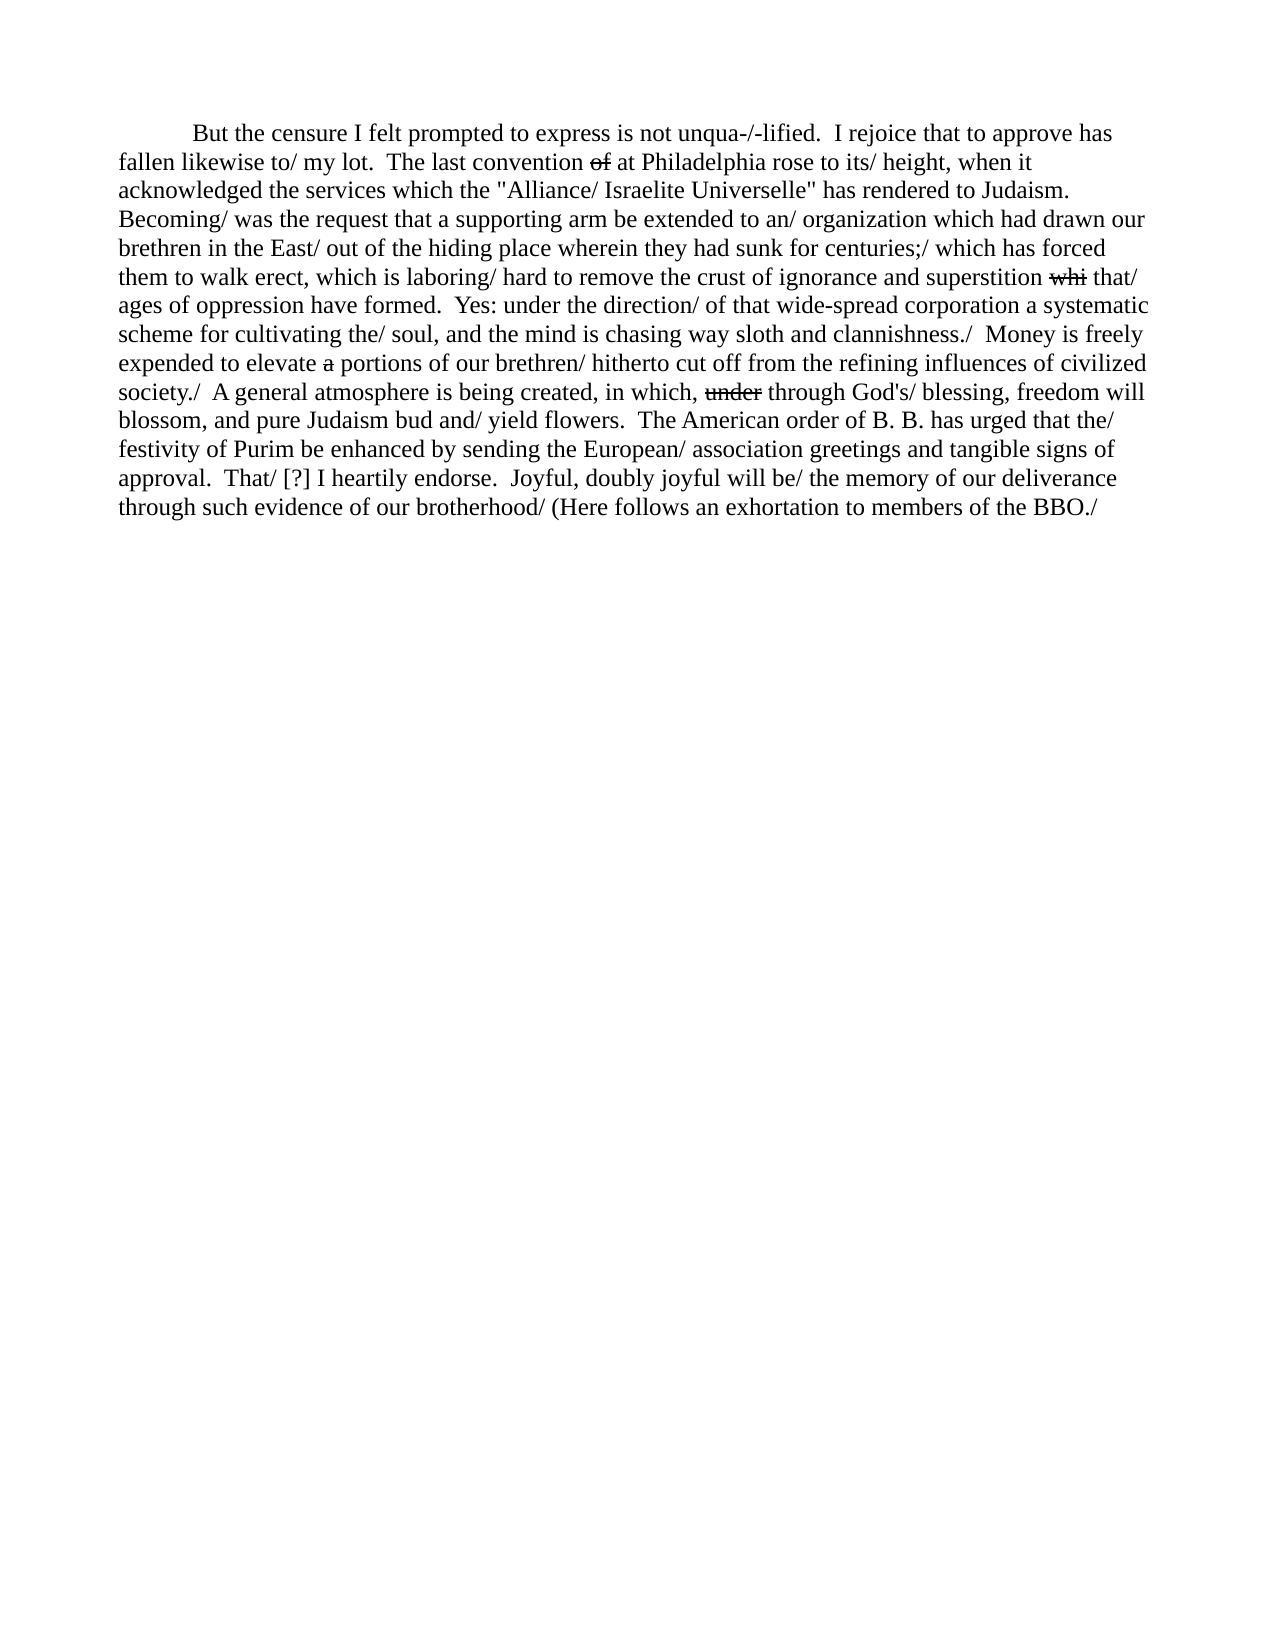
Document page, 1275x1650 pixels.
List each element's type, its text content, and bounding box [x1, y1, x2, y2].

text But the censure I felt prompted to express is not unqua-/-lified. I rejoice that to approve has fallen likewise to/ my lot. The last convention of at Philadelphia rose to its/ height, when it acknowledged the services which the "Alliance/ Israelite Universelle" has rendered to Judaism. Becoming/ was the request that a supporting arm be extended to an/ organization which had drawn our brethren in the East/ out of the hiding place wherein they had sunk for centuries;/ which has forced them to walk erect, which is laboring/ hard to remove the crust of ignorance and superstition whi that/ ages of oppression have formed. Yes: under the direction/ of that wide-spread corporation a systematic scheme for cultivating the/ soul, and the mind is chasing way sloth and clannishness./ Money is freely expended to elevate a portions of our brethren/ hitherto cut off from the refining influences of civilized society./ A general atmosphere is being created, in which, under through God's/ blessing, freedom will blossom, and pure Judaism bud and/ yield flowers. The American order of B. B. has urged that the/ festivity of Purim be enhanced by sending the European/ association greetings and tangible signs of approval. That/ [?] I heartily endorse. Joyful, doubly joyful will be/ the memory of our deliverance through such evidence of our brotherhood/ (Here follows an exhortation to members of the BBO./ [118, 118, 1157, 521]
